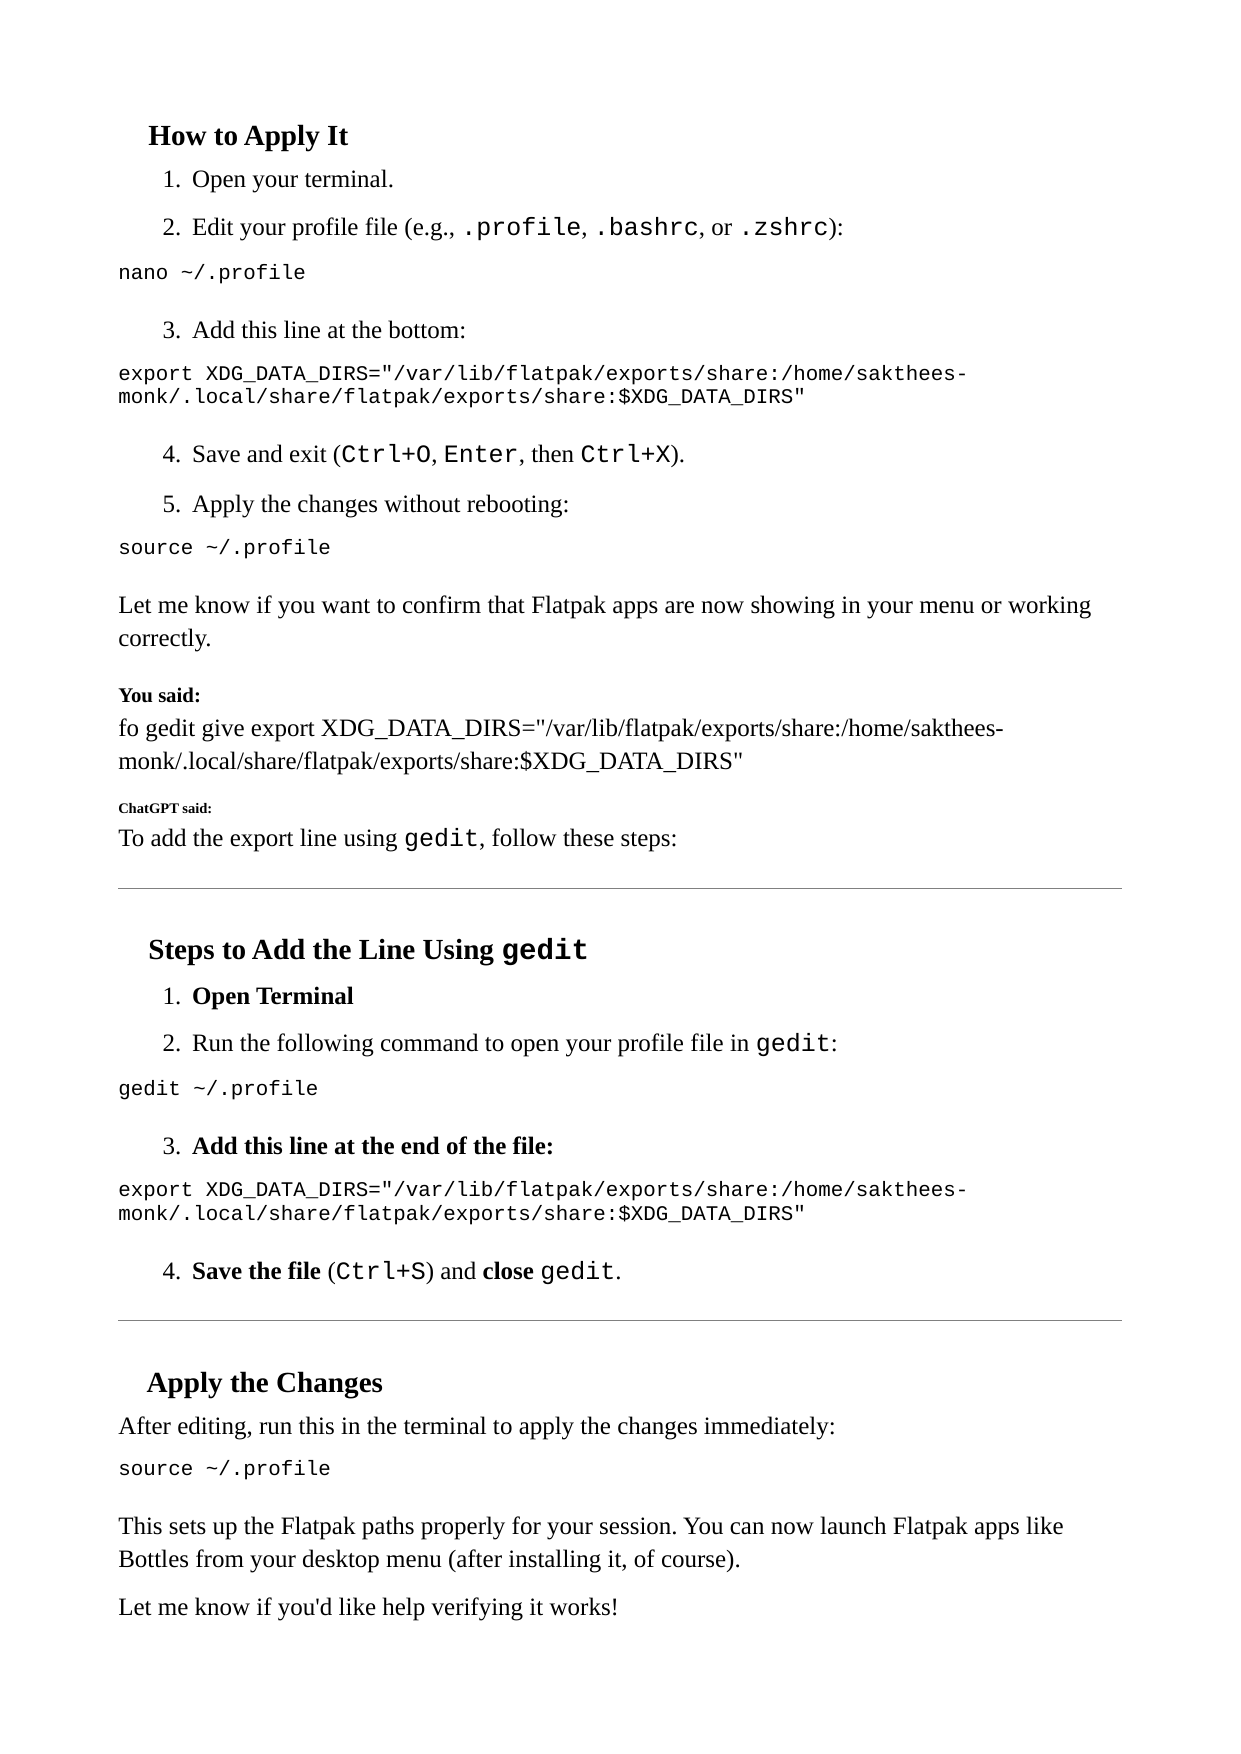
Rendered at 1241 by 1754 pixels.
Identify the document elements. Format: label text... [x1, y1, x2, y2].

list Edit your profile file (e.g., .profile, .bashrc, or .zshrc): [162, 212, 1122, 243]
text fo gedit give export XDG_DATA_DIRS="/var/lib/flatpak/exports/share:/home/sakthees-monk/.local/share/flatpak/exports/share:$XDG_DATA_DIRS" [118, 713, 1122, 775]
list Add this line at the end of the file: [162, 1131, 1122, 1160]
text source ~/.profile [118, 537, 1122, 561]
text Let me know if you'd like help verifying it works! [118, 1592, 1122, 1621]
text To add the export line using gedit, follow these steps: [118, 823, 1122, 854]
text export XDG_DATA_DIRS="/var/lib/flatpak/exports/share:/home/sakthees-monk/.local/share/flatpak/exports/share:$XDG_DATA_DIRS" [118, 362, 1122, 410]
subtitle ChatGPT said: [118, 800, 1122, 817]
text After editing, run this in the terminal to apply the changes immediately: [118, 1411, 1122, 1439]
subtitle 📝 Steps to Add the Line Using gedit [118, 932, 1122, 968]
list Open Terminal [162, 981, 1122, 1009]
subtitle You said: [118, 683, 1122, 707]
text export XDG_DATA_DIRS="/var/lib/flatpak/exports/share:/home/sakthees-monk/.local/share/flatpak/exports/share:$XDG_DATA_DIRS" [118, 1179, 1122, 1226]
text source ~/.profile [118, 1458, 1122, 1482]
subtitle 🔄 Apply the Changes [118, 1365, 1122, 1398]
text This sets up the Flatpak paths properly for your session. You can now launch Flatpak apps like Bottles from your desktop menu (after installing it, of course). [118, 1511, 1122, 1573]
list Apply the changes without rebooting: [162, 489, 1122, 518]
list Save and exit (Ctrl+O, Enter, then Ctrl+X). [162, 439, 1122, 470]
list Save the file (Ctrl+S) and close gedit. [162, 1256, 1122, 1287]
text gedit ~/.profile [118, 1078, 1122, 1102]
list Run the following command to open your profile file in gedit: [162, 1028, 1122, 1059]
text Let me know if you want to confirm that Flatpak apps are now showing in your menu or working correctly. [118, 590, 1122, 652]
text nano ~/.profile [118, 262, 1122, 285]
subtitle ✅ How to Apply It [118, 118, 1122, 152]
list Add this line at the bottom: [162, 315, 1122, 344]
list Open your terminal. [162, 164, 1122, 193]
